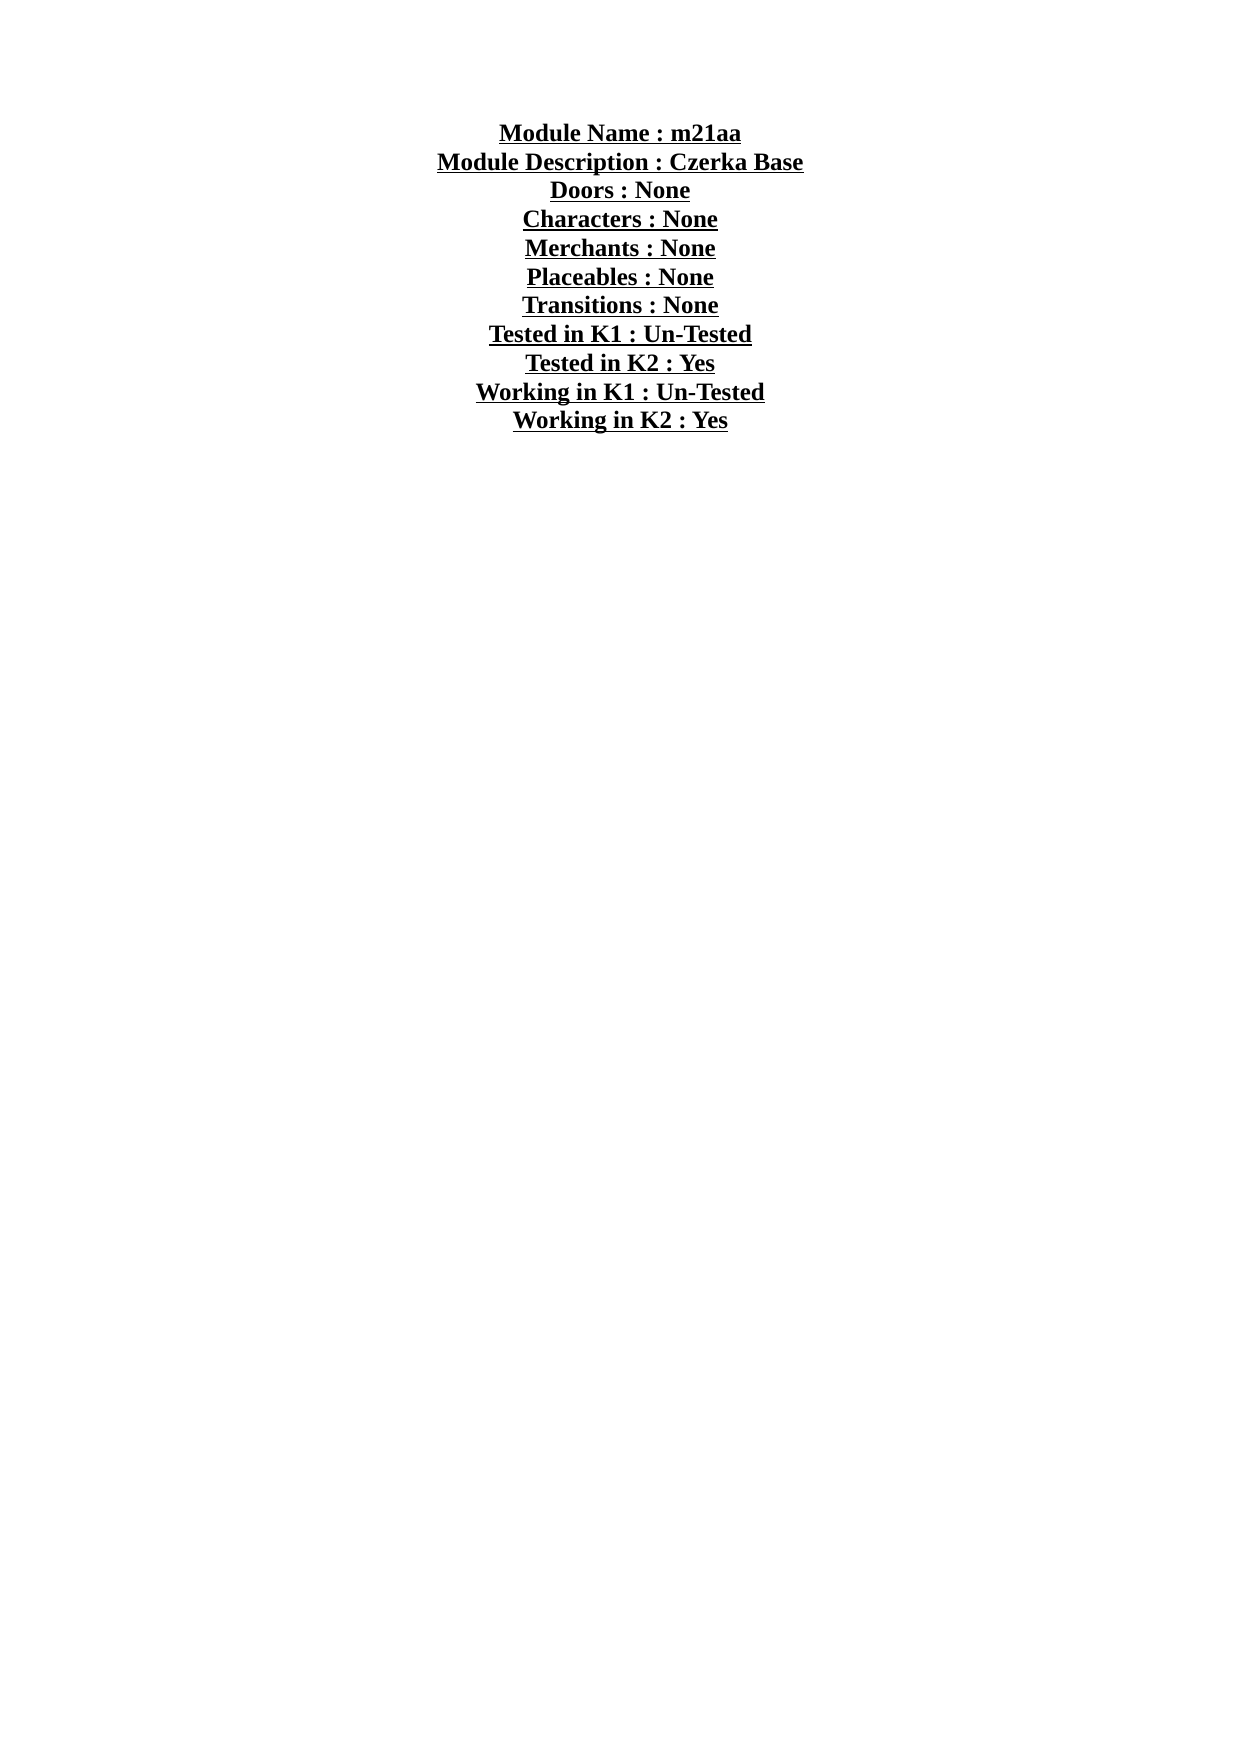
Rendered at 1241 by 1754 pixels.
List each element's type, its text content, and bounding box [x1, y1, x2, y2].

text Module Name : m21aa [118, 118, 1122, 147]
text Tested in K1 : Un-Tested [118, 319, 1122, 348]
text Tested in K2 : Yes [118, 348, 1122, 377]
text Module Description : Czerka Base [118, 147, 1122, 176]
text Working in K1 : Un-Tested [118, 377, 1122, 406]
text Transitions : None [118, 291, 1122, 319]
text Placeables : None [118, 262, 1122, 291]
text Merchants : None [118, 233, 1122, 262]
text Doors : None [118, 176, 1122, 204]
text Working in K2 : Yes [118, 406, 1122, 434]
text Characters : None [118, 204, 1122, 233]
